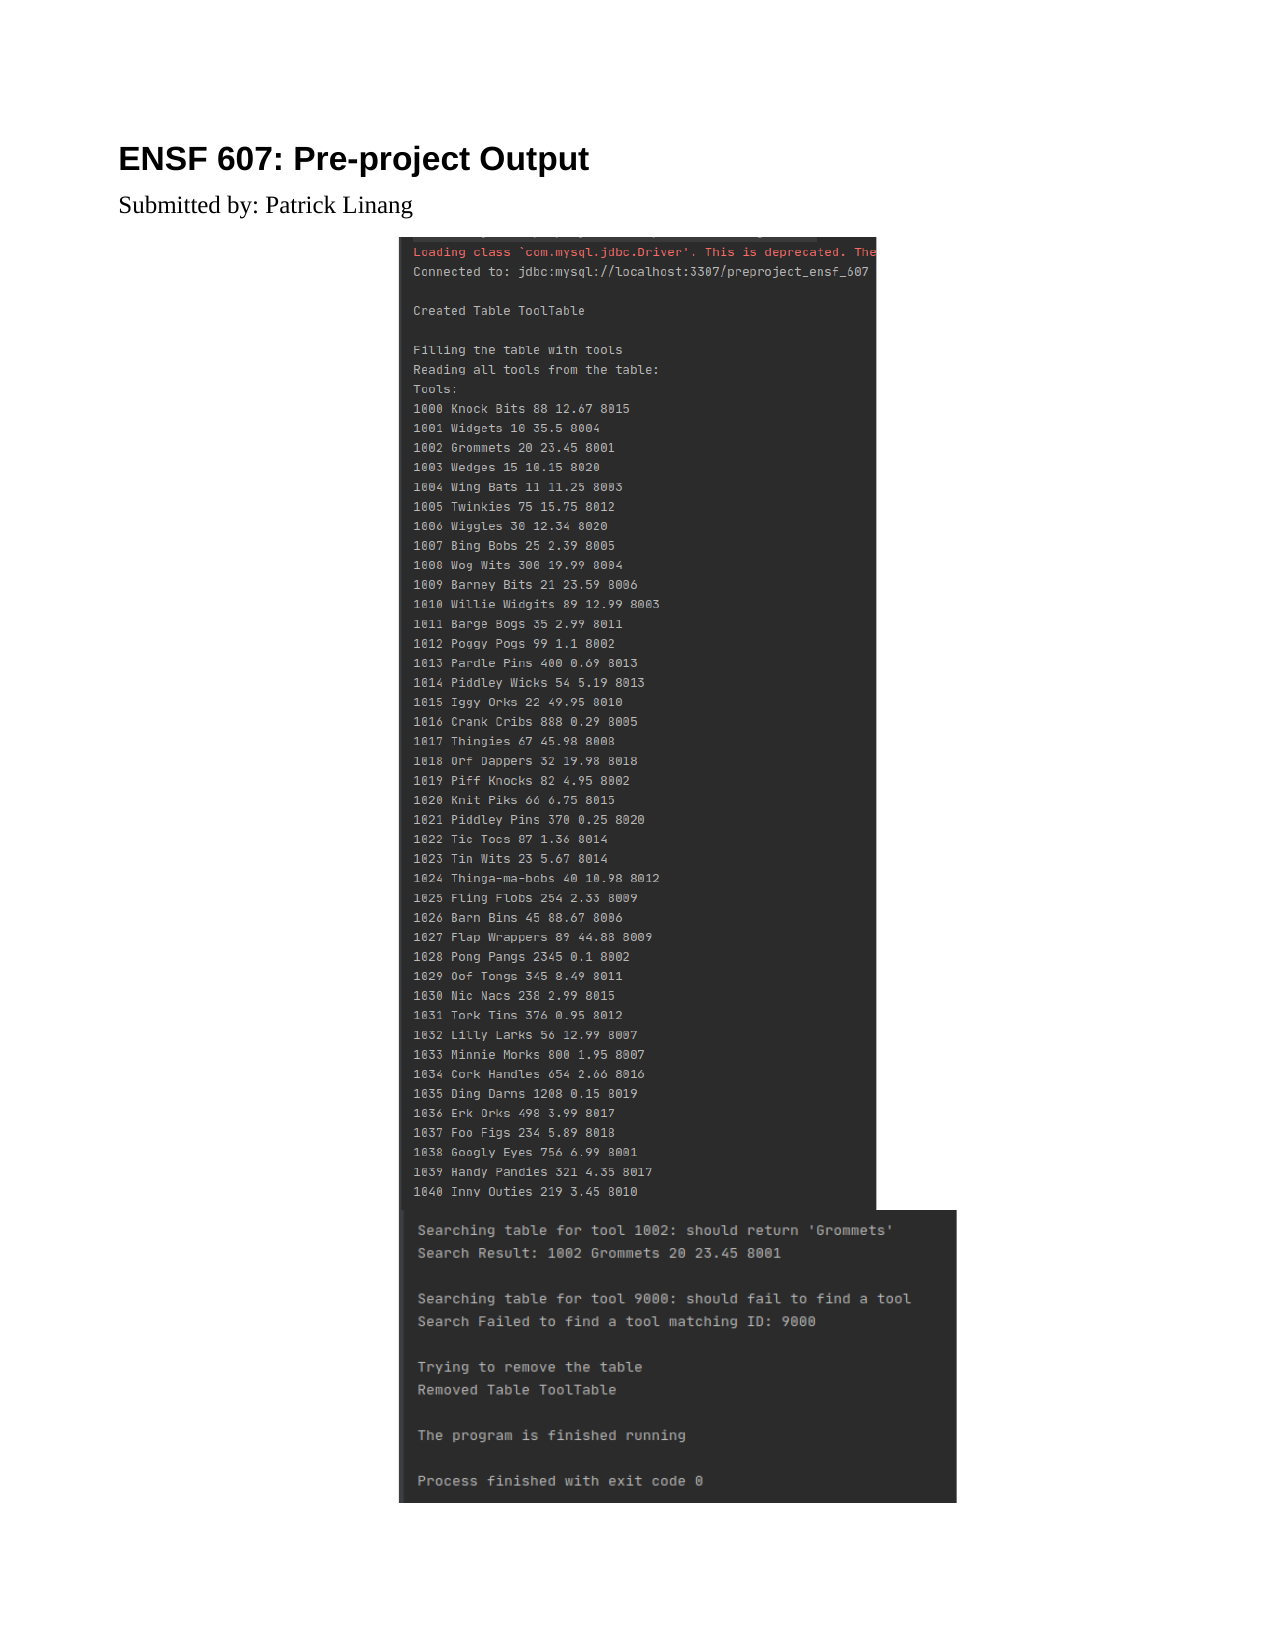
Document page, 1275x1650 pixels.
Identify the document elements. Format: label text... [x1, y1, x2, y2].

subtitle ENSF 607: Pre-project Output [118, 139, 1157, 178]
text Submitted by: Patrick Linang [118, 190, 1157, 219]
picture [398, 237, 957, 1503]
